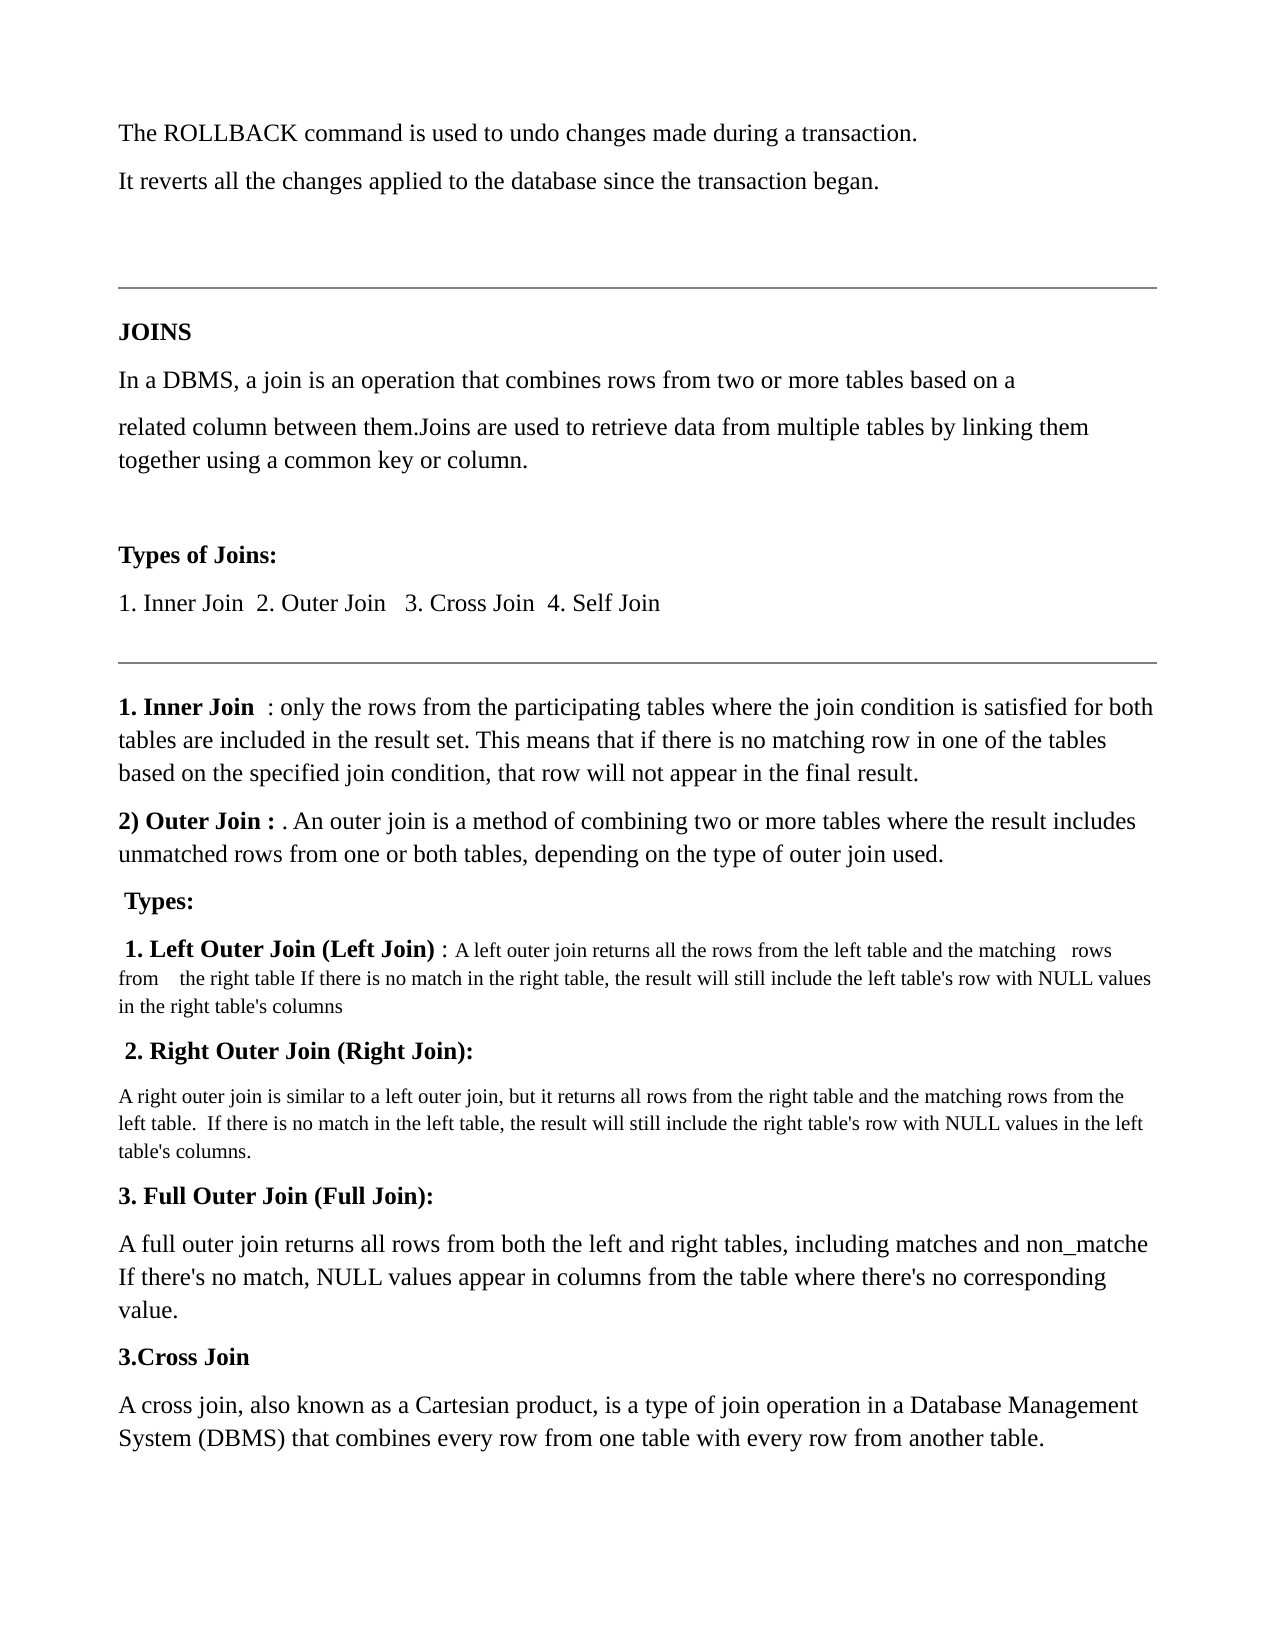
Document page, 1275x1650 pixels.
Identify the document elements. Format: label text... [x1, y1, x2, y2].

text In a DBMS, a join is an operation that combines rows from two or more tables based on a [118, 365, 1157, 393]
text 2) Outer Join : . An outer join is a method of combining two or more tables where the result includes unmatched rows from one or both tables, depending on the type of outer join used. [118, 806, 1157, 867]
text It reverts all the changes applied to the database since the transaction began. [118, 166, 1157, 194]
text Types of Joins: [118, 541, 1157, 569]
text 3. Full Outer Join (Full Join): [118, 1181, 1157, 1210]
text 1. Left Outer Join (Left Join) : A left outer join returns all the rows from the left table and the matching rows from the right table If there is no match in the right table, the result will still include the left table's row with NULL values in the right table's columns [118, 934, 1157, 1018]
text related column between them.Joins are used to retrieve data from multiple tables by linking them together using a common key or column. [118, 412, 1157, 474]
text 1. Inner Join 2. Outer Join 3. Cross Join 4. Self Join [118, 588, 1157, 617]
text 2. Right Outer Join (Right Join): [118, 1036, 1157, 1065]
text The ROLLBACK command is used to undo changes made during a transaction. [118, 118, 1157, 147]
text A cross join, also known as a Cartesian product, is a type of join operation in a Database Management System (DBMS) that combines every row from one table with every row from another table. [118, 1390, 1157, 1452]
text A full outer join returns all rows from both the left and right tables, including matches and non_matche If there's no match, NULL values appear in columns from the table where there's no corresponding value. [118, 1229, 1157, 1323]
text Types: [118, 886, 1157, 915]
text JOINS [118, 317, 1157, 346]
text A right outer join is similar to a left outer join, but it returns all rows from the right table and the matching rows from the left table. If there is no match in the left table, the result will still include the right table's row with NULL values in the left table's columns. [118, 1084, 1157, 1163]
text 3.Cross Join [118, 1342, 1157, 1371]
text 1. Inner Join : only the rows from the participating tables where the join condition is satisfied for both tables are included in the result set. This means that if there is no matching row in one of the tables based on the specified join condition, that row will not appear in the final result. [118, 692, 1157, 787]
